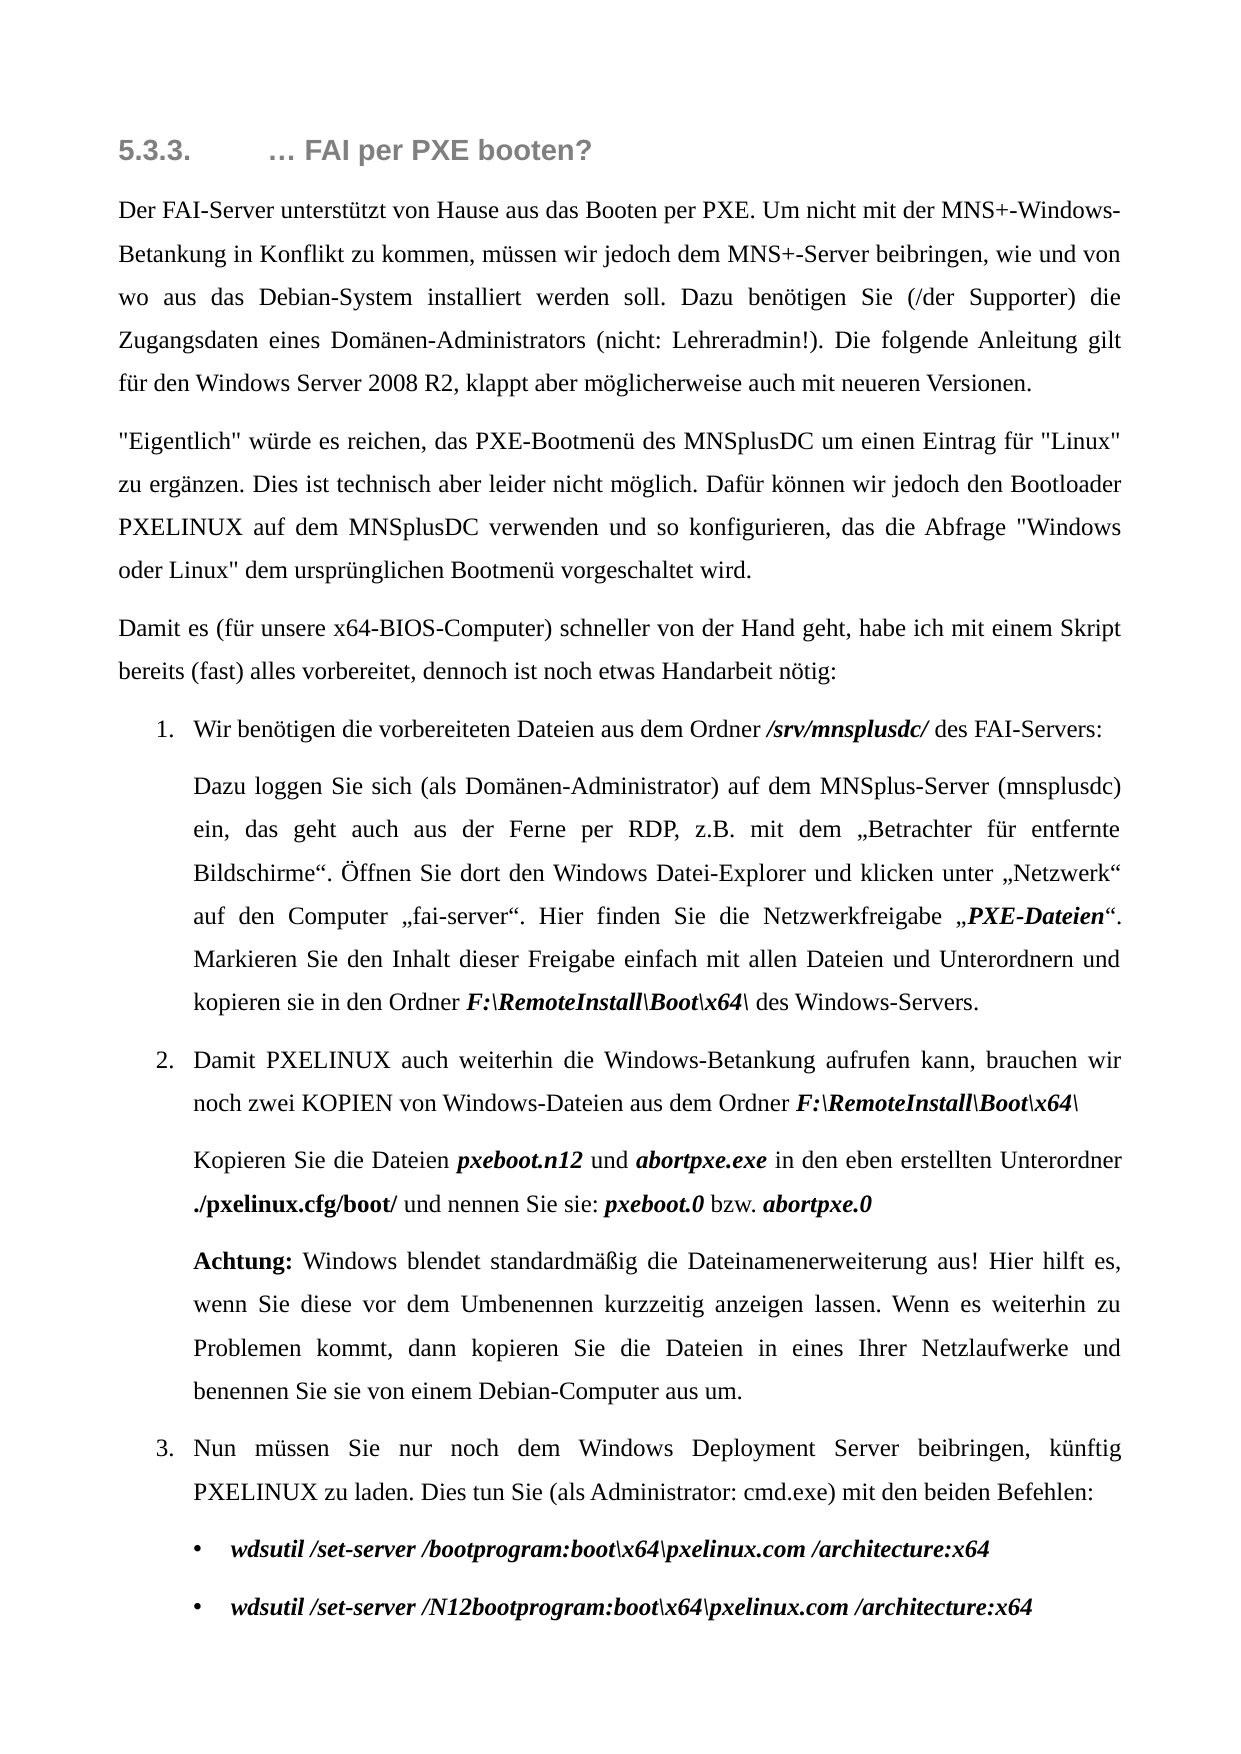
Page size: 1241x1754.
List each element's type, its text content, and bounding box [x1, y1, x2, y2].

subtitle … FAI per PXE booten? [118, 133, 1122, 166]
list Kopieren Sie die Dateien pxeboot.n12 und abortpxe.exe in den eben erstellten Unterordner ./pxelinux.cfg/boot/ und nennen Sie sie: pxeboot.0 bzw. abortpxe.0 [156, 1146, 1122, 1217]
list Wir benötigen die vorbereiteten Dateien aus dem Ordner /srv/mnsplusdc/ des FAI-Servers: [156, 714, 1122, 742]
list Nun müssen Sie nur noch dem Windows Deployment Server beibringen, künftig PXELINUX zu laden. Dies tun Sie (als Administrator: cmd.exe) mit den beiden Befehlen: [156, 1433, 1122, 1505]
list wdsutil /set-server /N12bootprogram:boot\x64\pxelinux.com /architecture:x64 [193, 1592, 1122, 1621]
list wdsutil /set-server /bootprogram:boot\x64\pxelinux.com /architecture:x64 [193, 1534, 1122, 1563]
text Der FAI-Server unterstützt von Hause aus das Booten per PXE. Um nicht mit der MNS+-Windows-Betankung in Konflikt zu kommen, müssen wir jedoch dem MNS+-Server beibringen, wie und von wo aus das Debian-System installiert werden soll. Dazu benötigen Sie (/der Supporter) die Zugangsdaten eines Domänen-Administrators (nicht: Lehreradmin!). Die folgende Anleitung gilt für den Windows Server 2008 R2, klappt aber möglicherweise auch mit neueren Versionen. [118, 196, 1122, 397]
list Dazu loggen Sie sich (als Domänen-Administrator) auf dem MNSplus-Server (mnsplusdc) ein, das geht auch aus der Ferne per RDP, z.B. mit dem „Betrachter für entfernte Bildschirme“. Öffnen Sie dort den Windows Datei-Explorer und klicken unter „Netzwerk“ auf den Computer „fai-server“. Hier finden Sie die Netzwerkfreigabe „PXE-Dateien“. Markieren Sie den Inhalt dieser Freigabe einfach mit allen Dateien und Unterordnern und kopieren sie in den Ordner F:\RemoteInstall\Boot\x64\ des Windows-Servers. [156, 771, 1122, 1016]
list Achtung: Windows blendet standardmäßig die Dateinamenerweiterung aus! Hier hilft es, wenn Sie diese vor dem Umbenennen kurzzeitig anzeigen lassen. Wenn es weiterhin zu Problemen kommt, dann kopieren Sie die Dateien in eines Ihrer Netzlaufwerke und benennen Sie sie von einem Debian-Computer aus um. [156, 1246, 1122, 1404]
list Damit PXELINUX auch weiterhin die Windows-Betankung aufrufen kann, brauchen wir noch zwei KOPIEN von Windows-Dateien aus dem Ordner F:\RemoteInstall\Boot\x64\ [156, 1045, 1122, 1117]
text "Eigentlich" würde es reichen, das PXE-Bootmenü des MNSplusDC um einen Eintrag für "Linux" zu ergänzen. Dies ist technisch aber leider nicht möglich. Dafür können wir jedoch den Bootloader PXELINUX auf dem MNSplusDC verwenden und so konfigurieren, das die Abfrage "Windows oder Linux" dem ursprünglichen Bootmenü vorgeschaltet wird. [118, 426, 1122, 584]
text Damit es (für unsere x64-BIOS-Computer) schneller von der Hand geht, habe ich mit einem Skript bereits (fast) alles vorbereitet, dennoch ist noch etwas Handarbeit nötig: [118, 613, 1122, 685]
